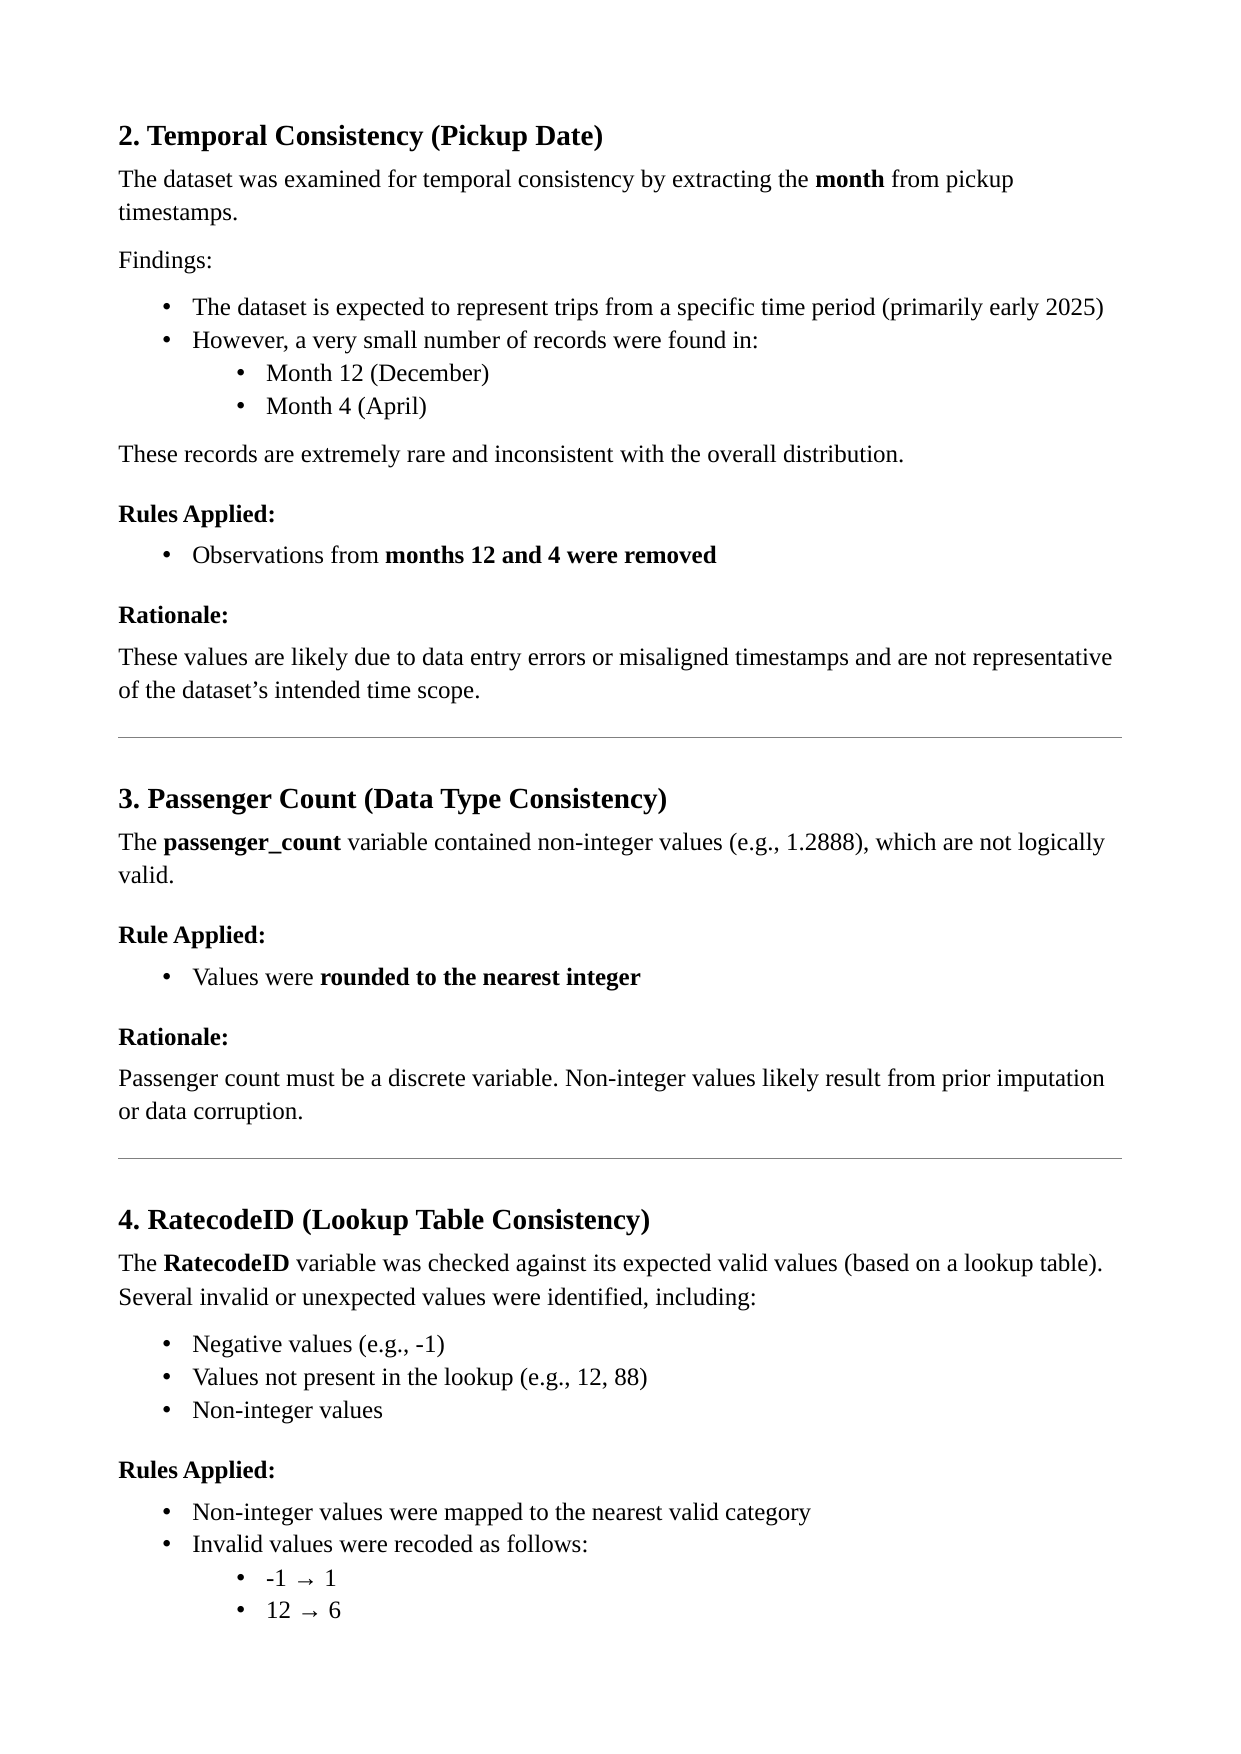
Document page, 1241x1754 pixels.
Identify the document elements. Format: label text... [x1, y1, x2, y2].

subtitle Rules Applied: [118, 1455, 1122, 1484]
subtitle Rule Applied: [118, 920, 1122, 949]
text Passenger count must be a discrete variable. Non-integer values likely result from prior imputation or data corruption. [118, 1063, 1122, 1125]
list Month 4 (April) [236, 391, 1122, 420]
list Values not present in the lookup (e.g., 12, 88) [162, 1362, 1122, 1391]
list The dataset is expected to represent trips from a specific time period (primarily early 2025) [162, 292, 1122, 321]
subtitle Rationale: [118, 601, 1122, 629]
list -1 → 1 [236, 1563, 1122, 1591]
text The passenger_count variable contained non-integer values (e.g., 1.2888), which are not logically valid. [118, 827, 1122, 889]
subtitle 4. RatecodeID (Lookup Table Consistency) [118, 1202, 1122, 1236]
list Observations from months 12 and 4 were removed [162, 540, 1122, 569]
list However, a very small number of records were found in: [162, 325, 1122, 354]
list Invalid values were recoded as follows: [162, 1529, 1122, 1558]
subtitle 2. Temporal Consistency (Pickup Date) [118, 118, 1122, 152]
list Month 12 (December) [236, 358, 1122, 387]
subtitle Rules Applied: [118, 499, 1122, 528]
list 12 → 6 [236, 1596, 1122, 1624]
list Values were rounded to the nearest integer [162, 962, 1122, 990]
list Negative values (e.g., -1) [162, 1329, 1122, 1358]
text Findings: [118, 245, 1122, 273]
text These values are likely due to data entry errors or misaligned timestamps and are not representative of the dataset’s intended time scope. [118, 642, 1122, 703]
subtitle 3. Passenger Count (Data Type Consistency) [118, 781, 1122, 815]
subtitle Rationale: [118, 1022, 1122, 1051]
text The RatecodeID variable was checked against its expected valid values (based on a lookup table). Several invalid or unexpected values were identified, including: [118, 1248, 1122, 1310]
text These records are extremely rare and inconsistent with the overall distribution. [118, 439, 1122, 468]
text The dataset was examined for temporal consistency by extracting the month from pickup timestamps. [118, 164, 1122, 226]
list Non-integer values were mapped to the nearest valid category [162, 1497, 1122, 1525]
list Non-integer values [162, 1395, 1122, 1424]
